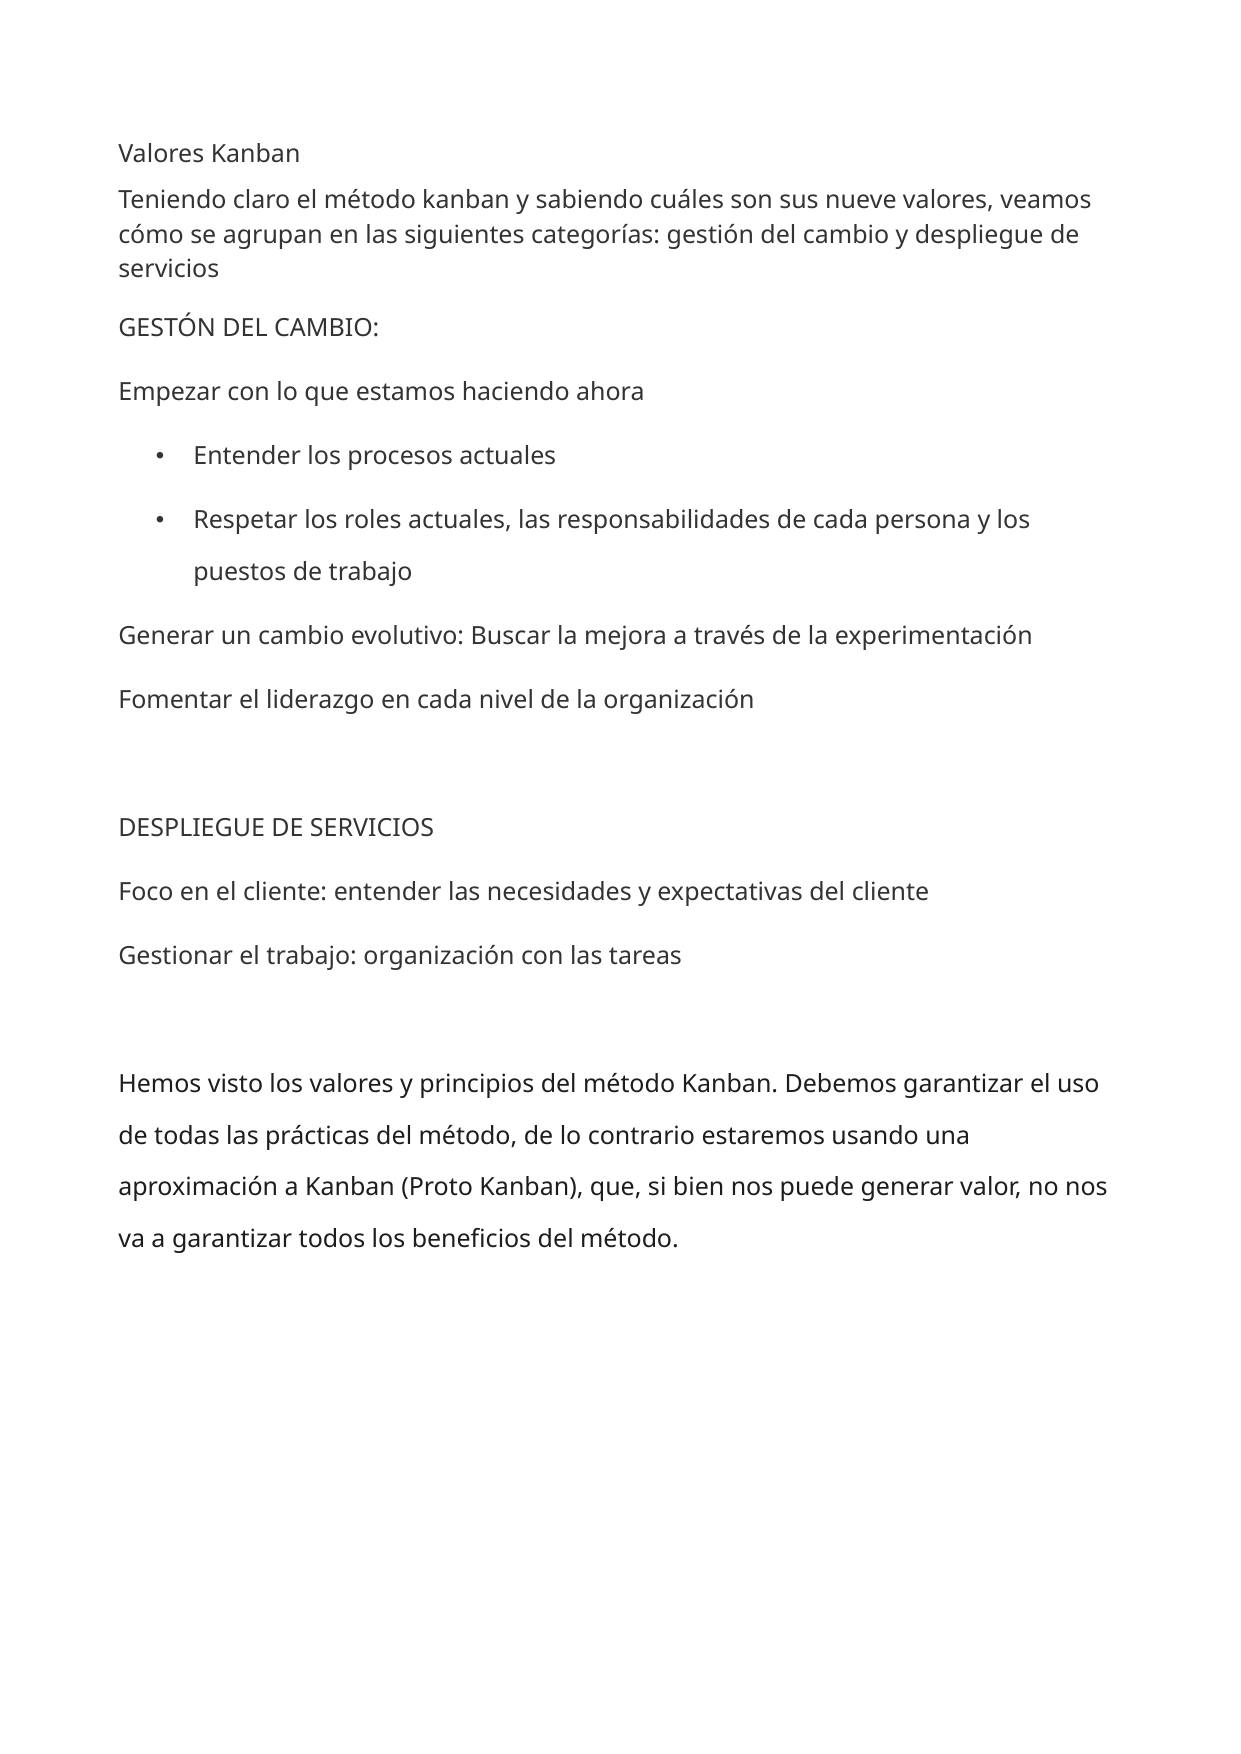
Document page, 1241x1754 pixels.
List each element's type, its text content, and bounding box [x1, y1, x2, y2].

text Gestionar el trabajo: organización con las tareas [118, 920, 1122, 972]
text Foco en el cliente: entender las necesidades y expectativas del cliente [118, 856, 1122, 908]
text Teniendo claro el método kanban y sabiendo cuáles son sus nueve valores, veamos cómo se agrupan en las siguientes categorías: gestión del cambio y despliegue de servicios [118, 182, 1122, 284]
text Generar un cambio evolutivo: Buscar la mejora a través de la experimentación [118, 600, 1122, 652]
list Entender los procesos actuales [156, 420, 1122, 472]
text GESTÓN DEL CAMBIO: [118, 292, 1122, 344]
text Fomentar el liderazgo en cada nivel de la organización [118, 664, 1122, 716]
list Respetar los roles actuales, las responsabilidades de cada persona y los puestos de trabajo [156, 484, 1122, 587]
text DESPLIEGUE DE SERVICIOS [118, 792, 1122, 844]
text Empezar con lo que estamos haciendo ahora [118, 356, 1122, 408]
subtitle Valores Kanban [118, 118, 1122, 170]
text Hemos visto los valores y principios del método Kanban. Debemos garantizar el uso de todas las prácticas del método, de lo contrario estaremos usando una aproximación a Kanban (Proto Kanban), que, si bien nos puede generar valor, no nos va a garantizar todos los beneficios del método. [118, 1048, 1122, 1255]
